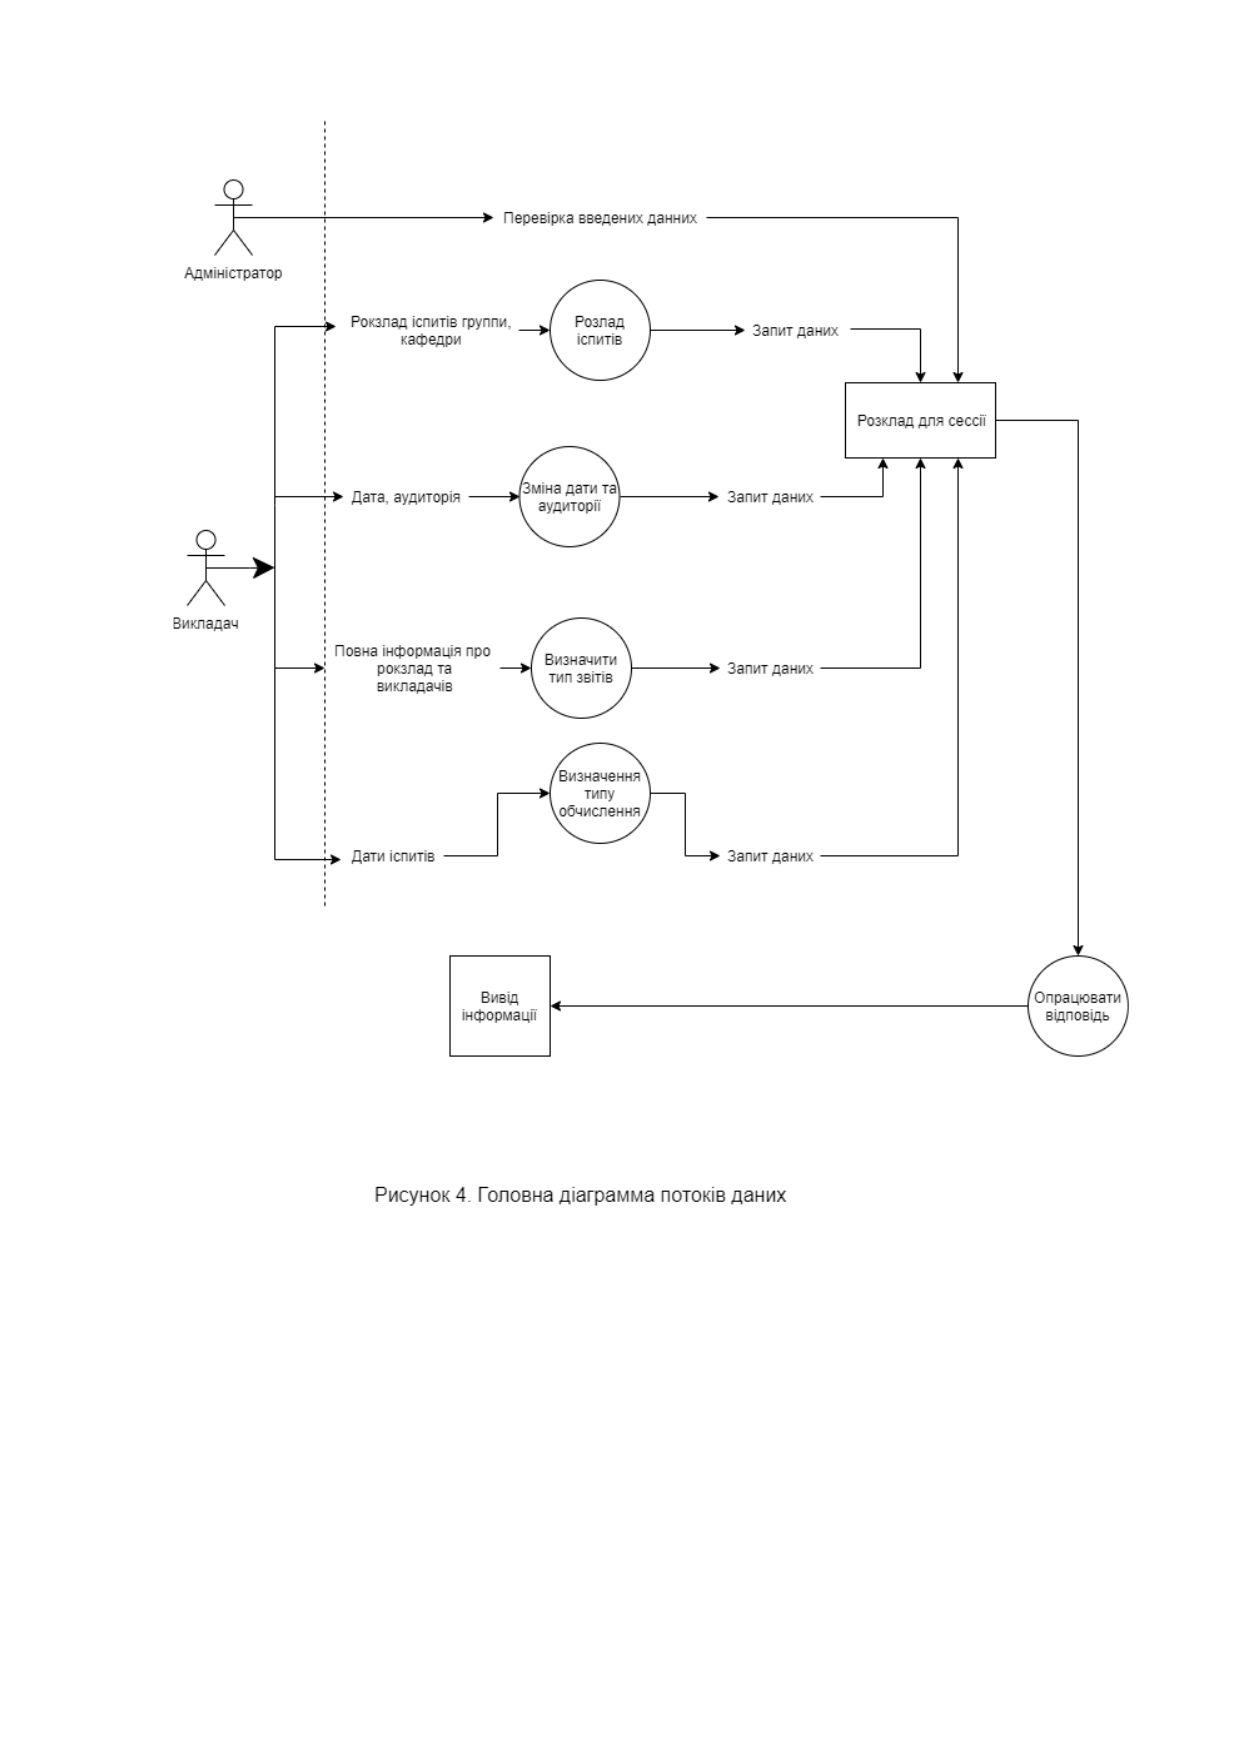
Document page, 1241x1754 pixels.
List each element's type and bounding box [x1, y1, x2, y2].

picture [173, 117, 1129, 1207]
